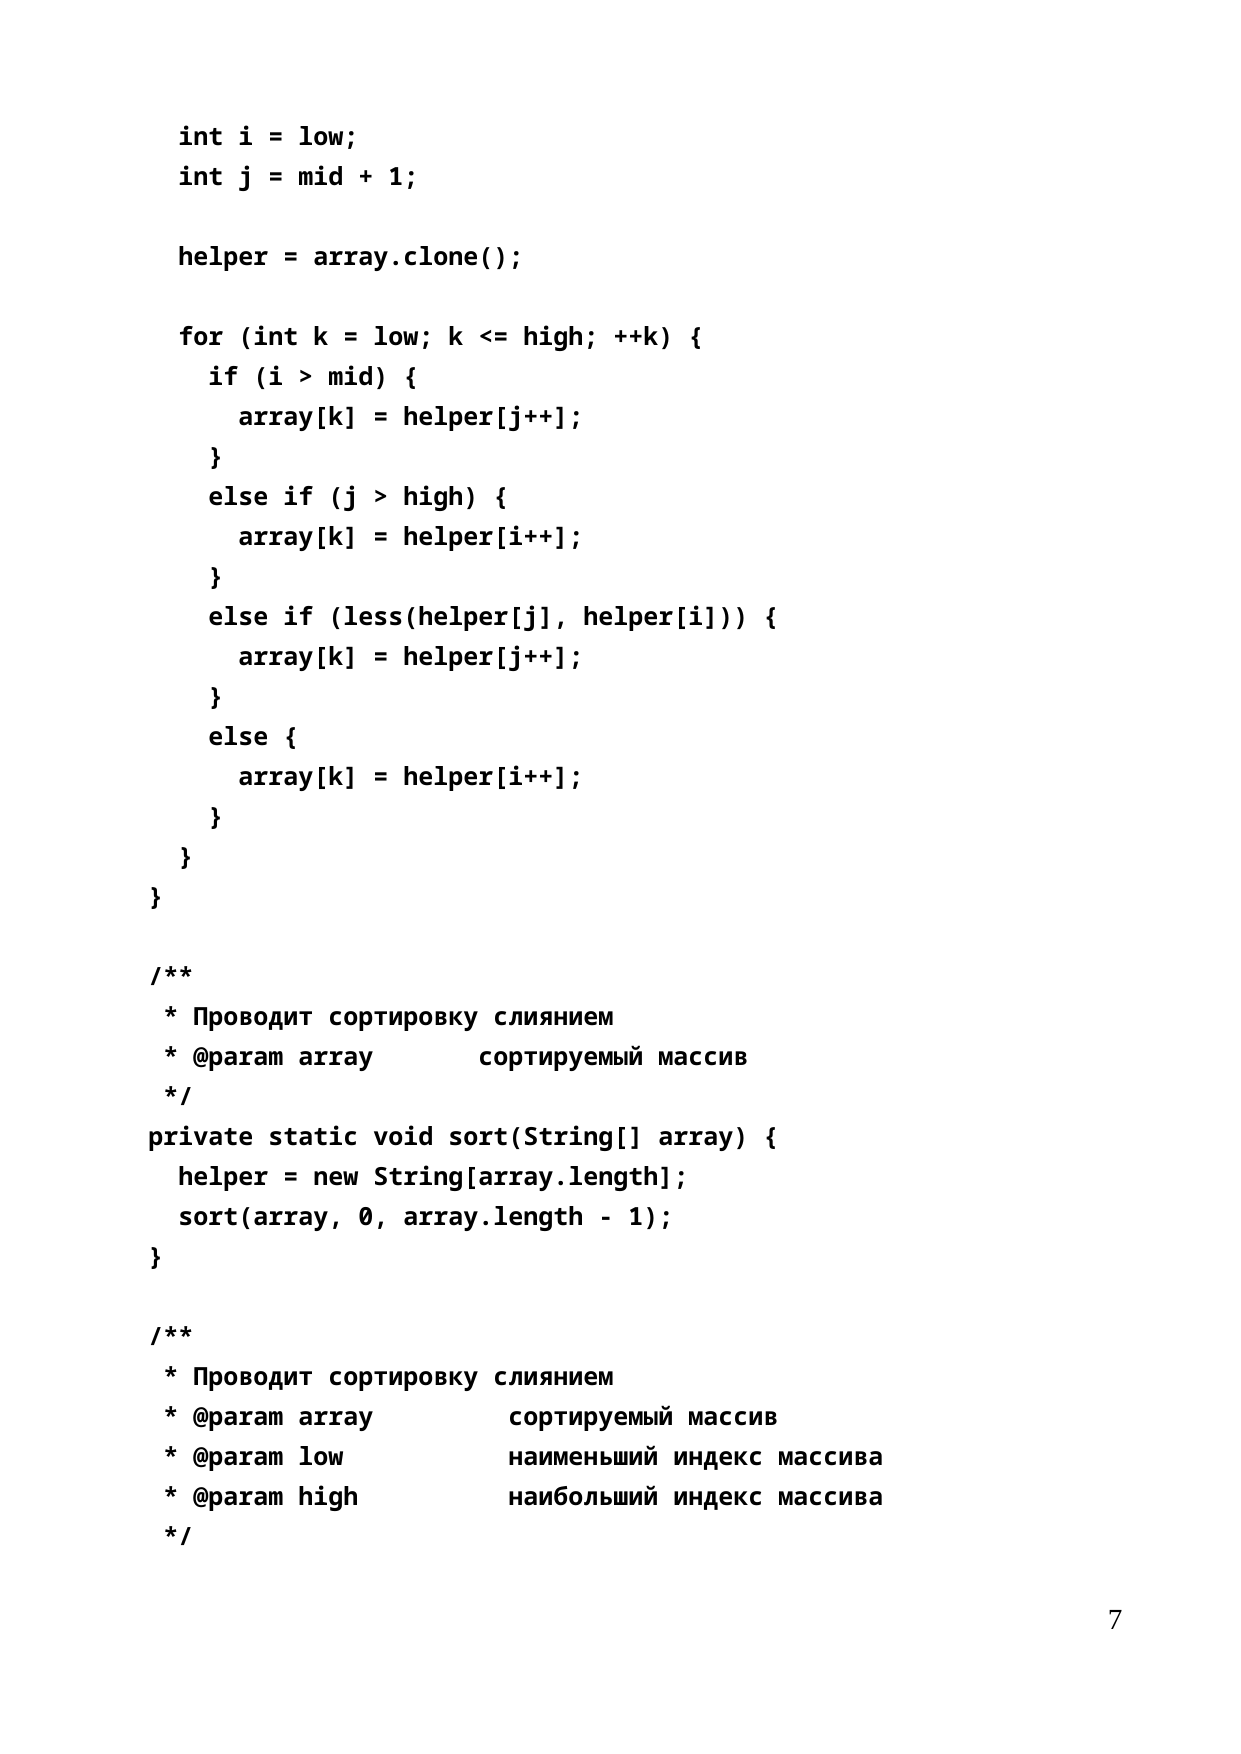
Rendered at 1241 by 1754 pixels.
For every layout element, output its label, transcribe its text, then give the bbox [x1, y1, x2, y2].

text * @param low наименьший индекс массива [118, 1438, 1122, 1472]
text } [118, 438, 1122, 472]
text } [118, 878, 1122, 912]
text helper = array.clone(); [118, 238, 1122, 272]
text /** [118, 1318, 1122, 1352]
text array[k] = helper[j++]; [118, 398, 1122, 432]
text } [118, 558, 1122, 592]
text * @param array сортируемый массив [118, 1398, 1122, 1432]
text int j = mid + 1; [118, 158, 1122, 192]
text * @param array сортируемый массив [118, 1038, 1122, 1072]
text } [118, 1238, 1122, 1272]
text } [118, 798, 1122, 832]
text int i = low; [118, 118, 1122, 152]
text } [118, 678, 1122, 712]
text * Проводит сортировку слиянием [118, 1358, 1122, 1392]
text sort(array, 0, array.length - 1); [118, 1198, 1122, 1232]
text else if (j > high) { [118, 478, 1122, 512]
text for (int k = low; k <= high; ++k) { [118, 318, 1122, 352]
text } [118, 838, 1122, 872]
text helper = new String[array.length]; [118, 1158, 1122, 1192]
text */ [118, 1078, 1122, 1112]
text private static void sort(String[] array) { [118, 1118, 1122, 1152]
text * Проводит сортировку слиянием [118, 998, 1122, 1032]
text * @param high наибольший индекс массива [118, 1478, 1122, 1512]
text else { [118, 718, 1122, 752]
text array[k] = helper[i++]; [118, 518, 1122, 552]
text else if (less(helper[j], helper[i])) { [118, 598, 1122, 632]
text if (i > mid) { [118, 358, 1122, 392]
text array[k] = helper[j++]; [118, 638, 1122, 672]
text */ [118, 1518, 1122, 1552]
text /** [118, 958, 1122, 992]
text array[k] = helper[i++]; [118, 758, 1122, 792]
